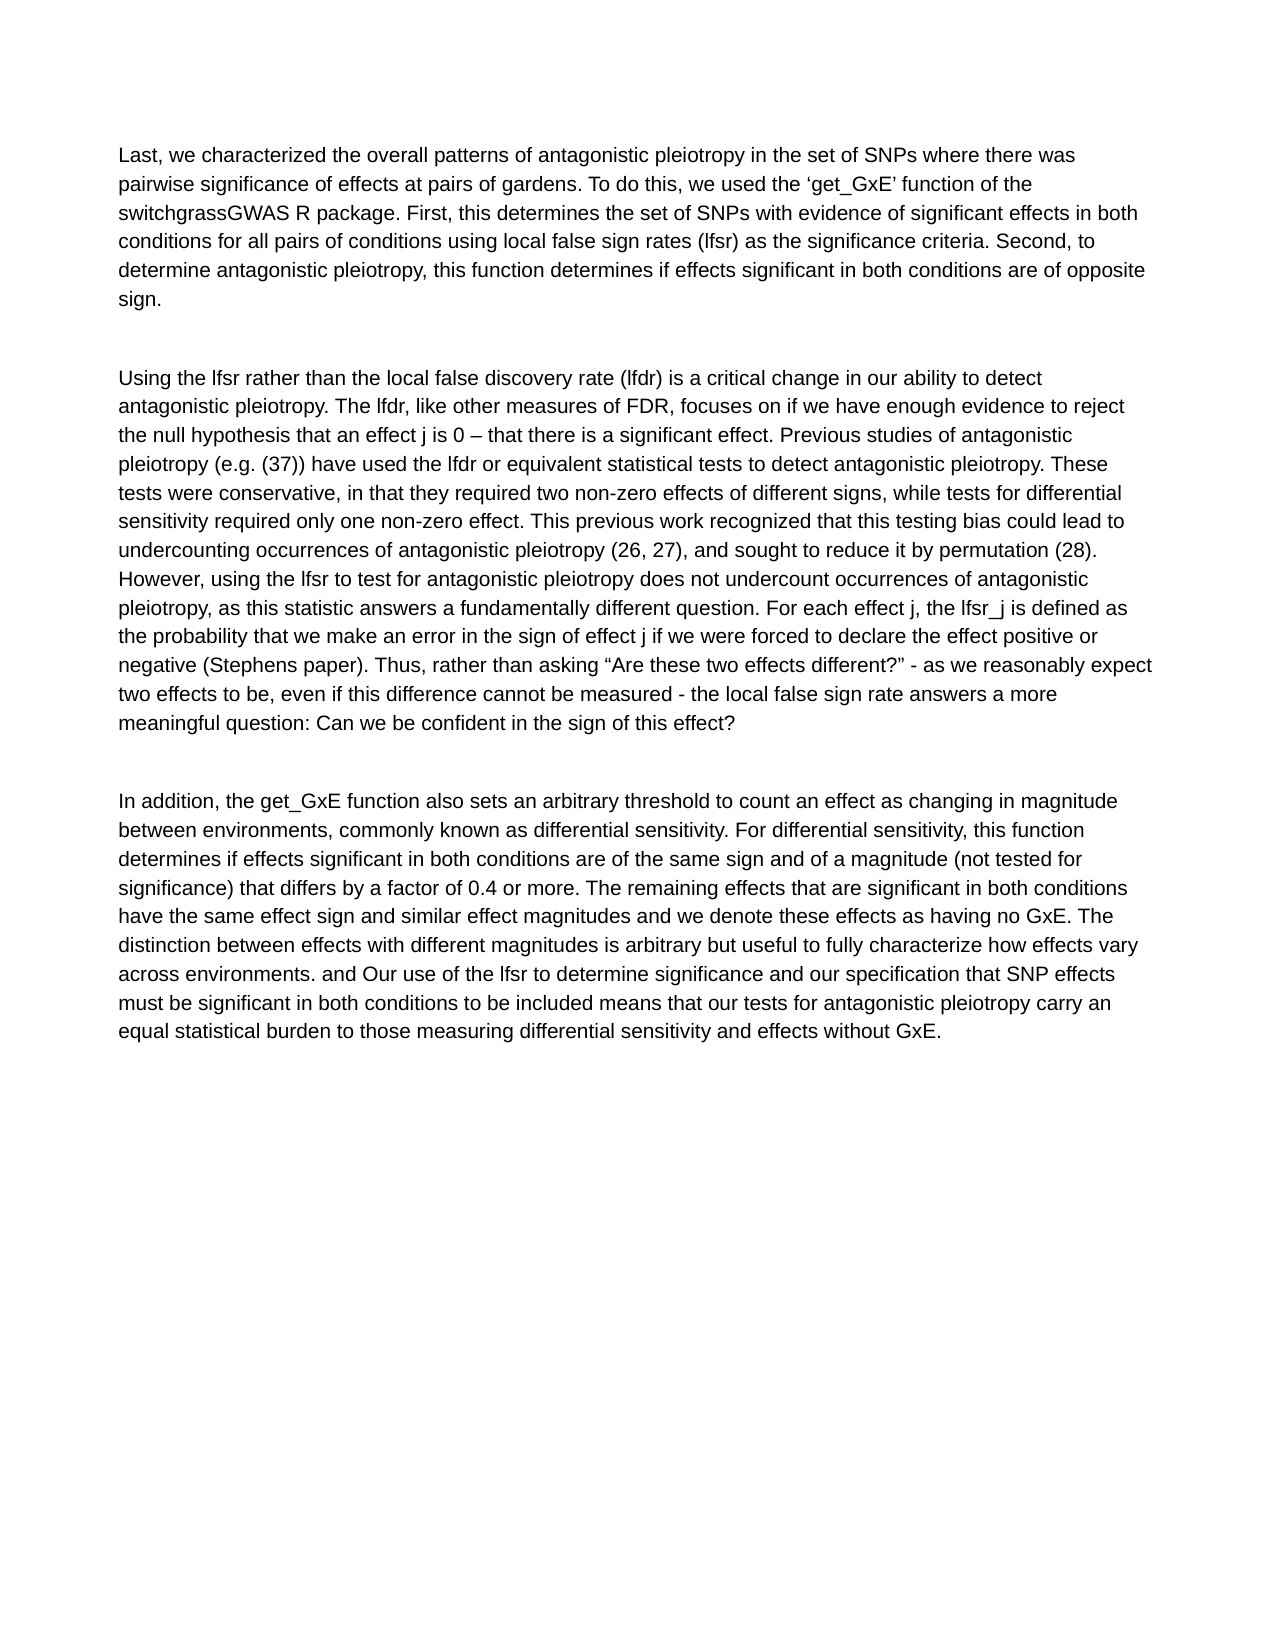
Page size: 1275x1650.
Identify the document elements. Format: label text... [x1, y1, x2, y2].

text In addition, the get_GxE function also sets an arbitrary threshold to count an effect as changing in magnitude between environments, commonly known as differential sensitivity. For differential sensitivity, this function determines if effects significant in both conditions are of the same sign and of a magnitude (not tested for significance) that differs by a factor of 0.4 or more. The remaining effects that are significant in both conditions have the same effect sign and similar effect magnitudes and we denote these effects as having no GxE. The distinction between effects with different magnitudes is arbitrary but useful to fully characterize how effects vary across environments. and Our use of the lfsr to determine significance and our specification that SNP effects must be significant in both conditions to be included means that our tests for antagonistic pleiotropy carry an equal statistical burden to those measuring differential sensitivity and effects without GxE. [118, 789, 1157, 1043]
text Last, we characterized the overall patterns of antagonistic pleiotropy in the set of SNPs where there was pairwise significance of effects at pairs of gardens. To do this, we used the ‘get_GxE’ function of the switchgrassGWAS R package. First, this determines the set of SNPs with evidence of significant effects in both conditions for all pairs of conditions using local false sign rates (lfsr) as the significance criteria. Second, to determine antagonistic pleiotropy, this function determines if effects significant in both conditions are of opposite sign. [118, 143, 1157, 311]
text Using the lfsr rather than the local false discovery rate (lfdr) is a critical change in our ability to detect antagonistic pleiotropy. The lfdr, like other measures of FDR, focuses on if we have enough evidence to reject the null hypothesis that an effect j is 0 – that there is a significant effect. Previous studies of antagonistic pleiotropy (e.g. (37)) have used the lfdr or equivalent statistical tests to detect antagonistic pleiotropy. These tests were conservative, in that they required two non-zero effects of different signs, while tests for differential sensitivity required only one non-zero effect. This previous work recognized that this testing bias could lead to undercounting occurrences of antagonistic pleiotropy (26, 27), and sought to reduce it by permutation (28). However, using the lfsr to test for antagonistic pleiotropy does not undercount occurrences of antagonistic pleiotropy, as this statistic answers a fundamentally different question. For each effect j, the lfsr_j is defined as the probability that we make an error in the sign of effect j if we were forced to declare the effect positive or negative (Stephens paper). Thus, rather than asking “Are these two effects different?” - as we reasonably expect two effects to be, even if this difference cannot be measured - the local false sign rate answers a more meaningful question: Can we be confident in the sign of this effect? [118, 366, 1157, 734]
